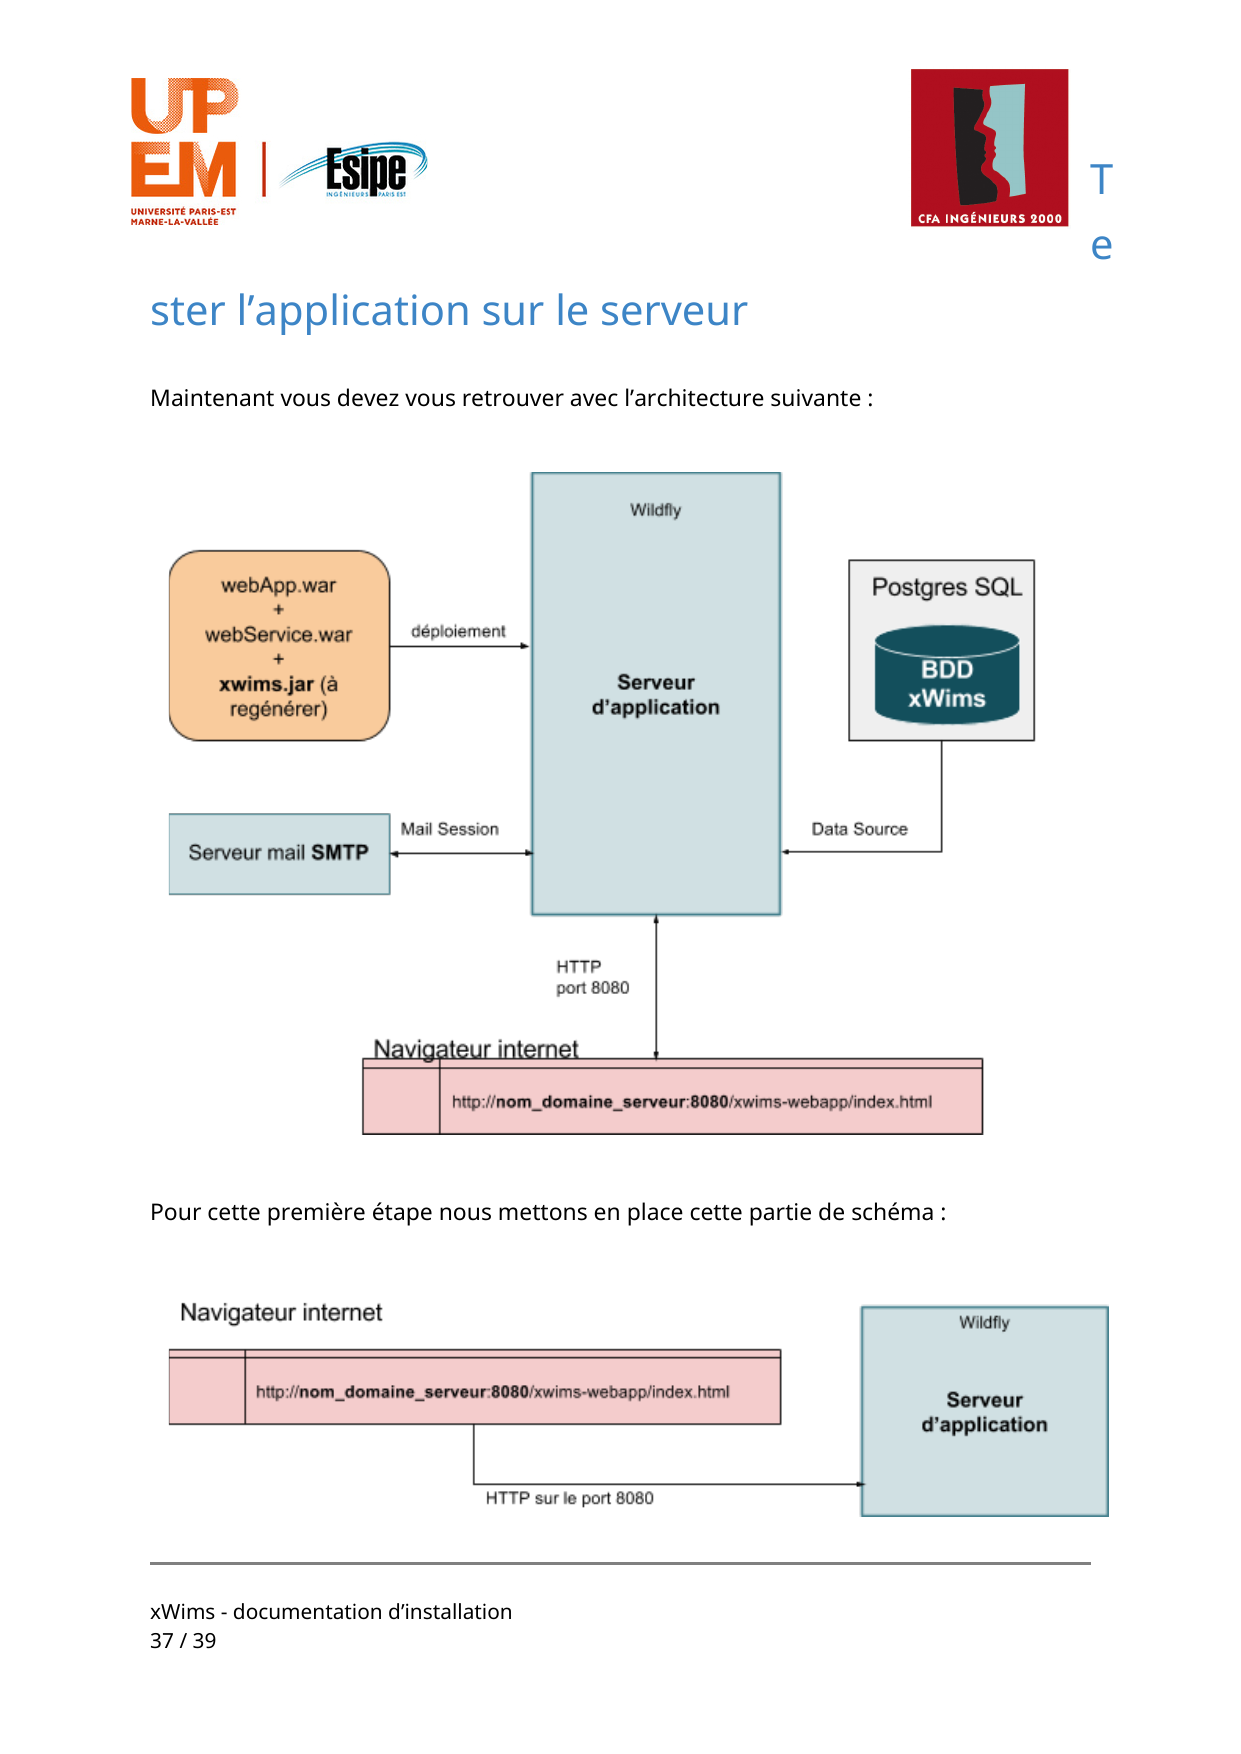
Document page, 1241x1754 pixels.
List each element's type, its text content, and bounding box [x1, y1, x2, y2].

text Maintenant vous devez vous retrouver avec l’architecture suivante : [150, 382, 1091, 413]
picture [131, 78, 428, 225]
picture [907, 66, 1072, 230]
picture [168, 472, 1109, 1135]
subtitle Tester l’application sur le serveur [150, 150, 1091, 337]
picture [168, 1286, 1109, 1517]
text Pour cette première étape nous mettons en place cette partie de schéma : [150, 1196, 1091, 1227]
